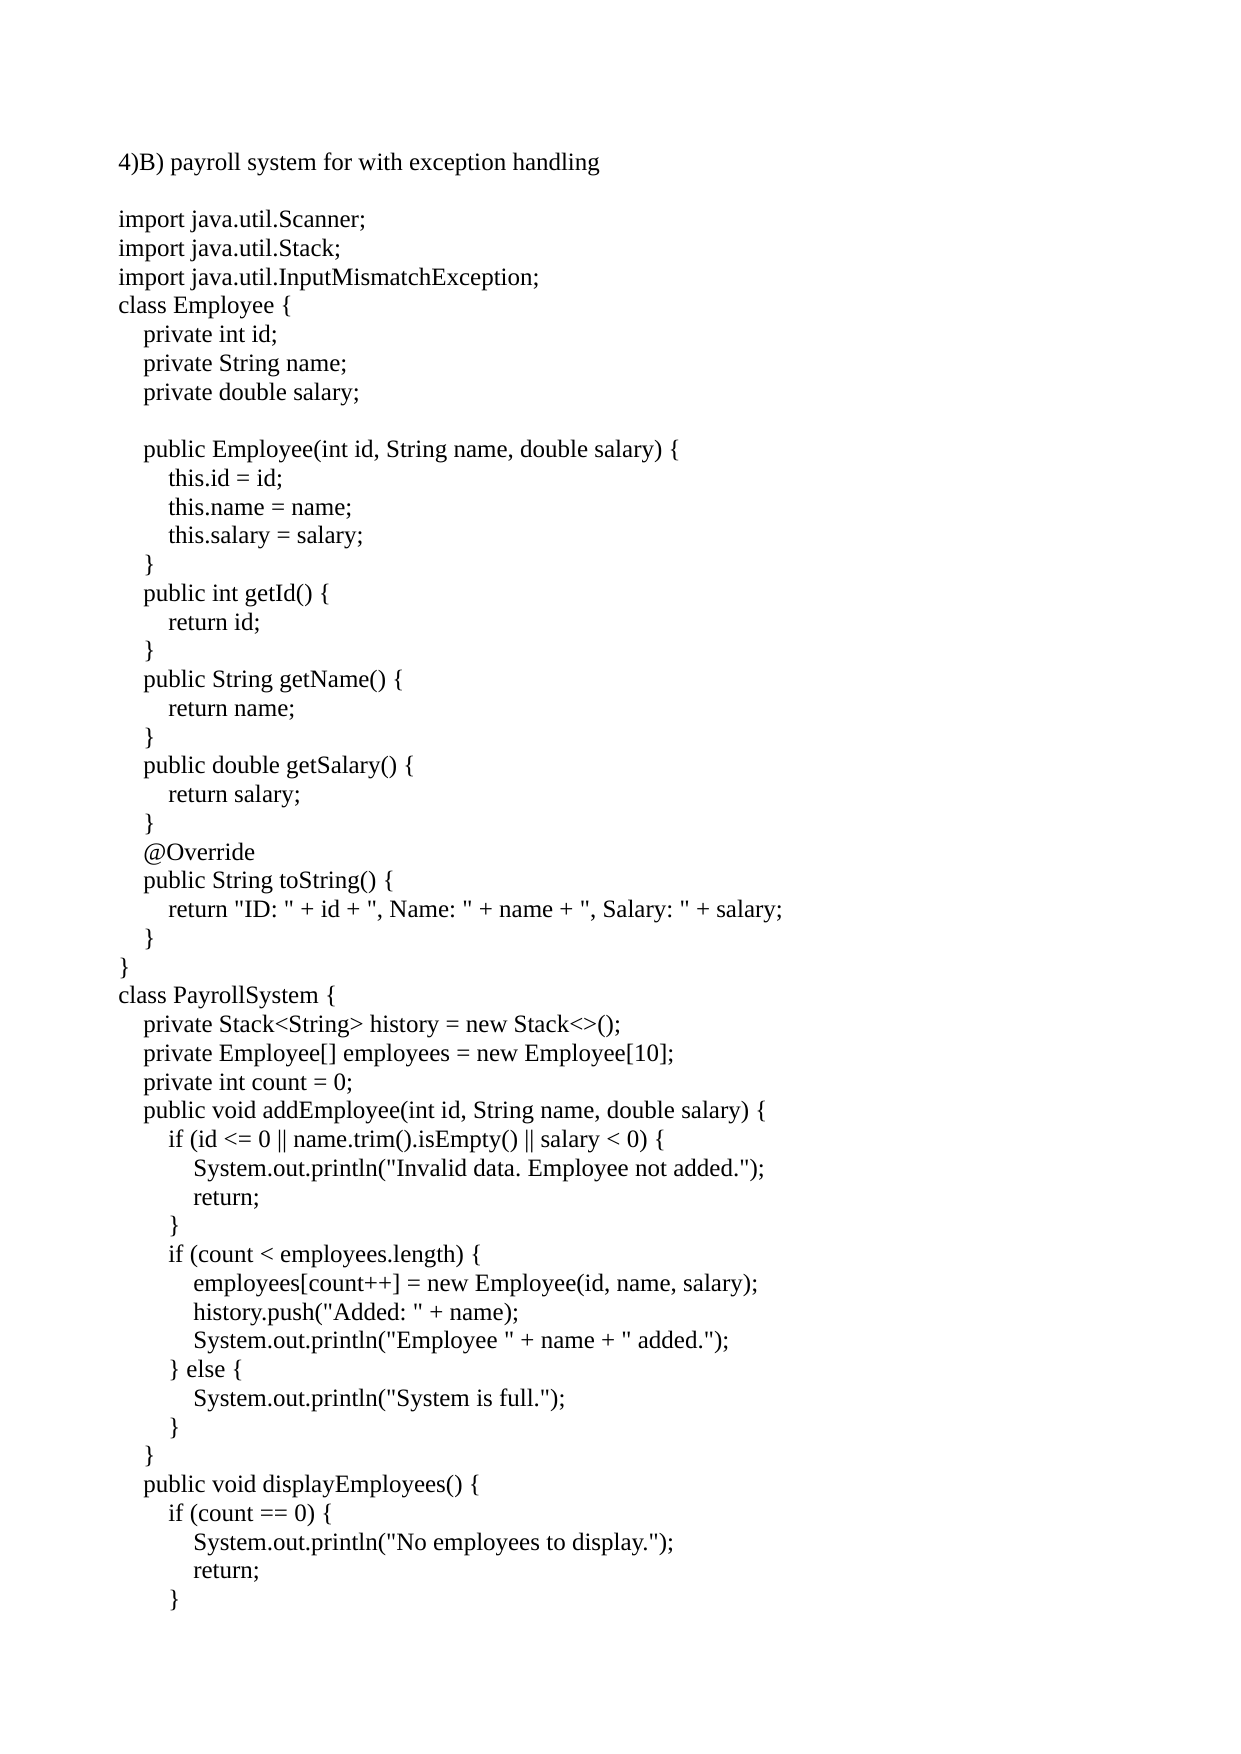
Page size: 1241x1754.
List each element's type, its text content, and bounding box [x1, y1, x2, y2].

text history.push("Added: " + name); [118, 1297, 1122, 1326]
text this.id = id; [118, 463, 1122, 492]
text public Employee(int id, String name, double salary) { [118, 434, 1122, 463]
text return name; [118, 693, 1122, 722]
text private double salary; [118, 377, 1122, 406]
text private Stack<String> history = new Stack<>(); [118, 1009, 1122, 1038]
text return id; [118, 607, 1122, 636]
text private Employee[] employees = new Employee[10]; [118, 1038, 1122, 1067]
text public String toString() { [118, 866, 1122, 894]
text public void addEmployee(int id, String name, double salary) { [118, 1096, 1122, 1124]
text } [118, 952, 1122, 981]
text public int getId() { [118, 578, 1122, 607]
text class PayrollSystem { [118, 981, 1122, 1009]
text class Employee { [118, 291, 1122, 319]
text } [118, 923, 1122, 952]
text private String name; [118, 348, 1122, 377]
text public double getSalary() { [118, 751, 1122, 779]
text 4)B) payroll system for with exception handling [118, 147, 1122, 176]
text private int id; [118, 319, 1122, 348]
text public String getName() { [118, 664, 1122, 693]
text return; [118, 1556, 1122, 1584]
text this.salary = salary; [118, 521, 1122, 549]
text } [118, 1584, 1122, 1613]
text } [118, 636, 1122, 664]
text return salary; [118, 779, 1122, 808]
text } [118, 808, 1122, 837]
text } [118, 549, 1122, 578]
text } [118, 722, 1122, 751]
text if (count == 0) { [118, 1498, 1122, 1527]
text if (count < employees.length) { [118, 1239, 1122, 1268]
text } else { [118, 1354, 1122, 1383]
text import java.util.InputMismatchException; [118, 262, 1122, 291]
text } [118, 1211, 1122, 1239]
text private int count = 0; [118, 1067, 1122, 1096]
text System.out.println("No employees to display."); [118, 1527, 1122, 1556]
text if (id <= 0 || name.trim().isEmpty() || salary < 0) { [118, 1124, 1122, 1153]
text System.out.println("Employee " + name + " added."); [118, 1326, 1122, 1354]
text public void displayEmployees() { [118, 1469, 1122, 1498]
text import java.util.Scanner; [118, 204, 1122, 233]
text import java.util.Stack; [118, 233, 1122, 262]
text } [118, 1412, 1122, 1441]
text System.out.println("System is full."); [118, 1383, 1122, 1412]
text return; [118, 1182, 1122, 1211]
text System.out.println("Invalid data. Employee not added."); [118, 1153, 1122, 1182]
text return "ID: " + id + ", Name: " + name + ", Salary: " + salary; [118, 894, 1122, 923]
text this.name = name; [118, 492, 1122, 521]
text } [118, 1441, 1122, 1469]
text employees[count++] = new Employee(id, name, salary); [118, 1268, 1122, 1297]
text @Override [118, 837, 1122, 866]
